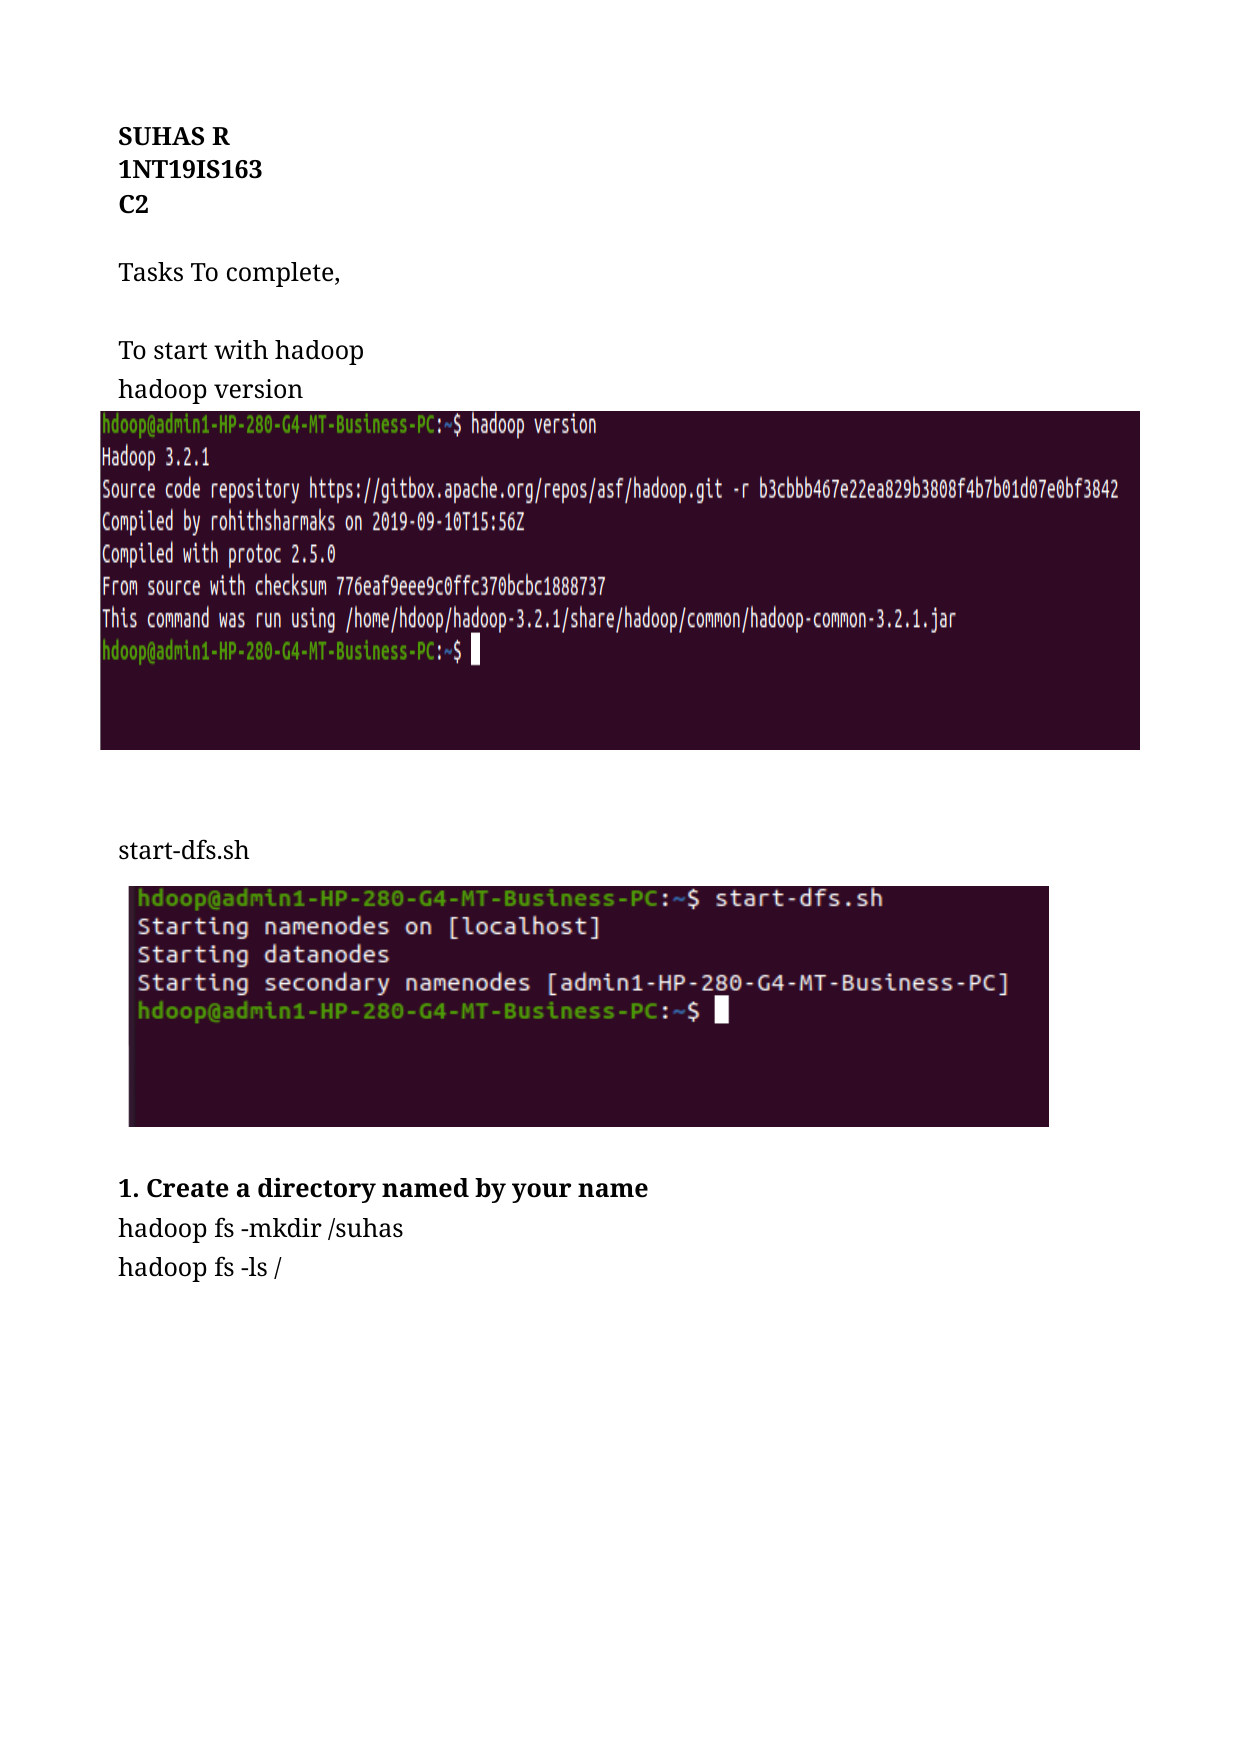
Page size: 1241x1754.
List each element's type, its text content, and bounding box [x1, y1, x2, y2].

text 1NT19IS163 [118, 152, 1122, 186]
text hadoop fs -ls / [118, 1249, 1122, 1283]
picture [100, 411, 1140, 750]
text 1. Create a directory named by your name [118, 1171, 1122, 1205]
text Tasks To complete, [118, 254, 1122, 288]
text SUHAS R [118, 118, 1122, 152]
picture [128, 886, 1049, 1127]
text To start with hadoop [118, 333, 1122, 367]
text start-dfs.sh [118, 833, 1122, 867]
text hadoop version [118, 372, 1122, 406]
text C2 [118, 186, 1122, 220]
text hadoop fs -mkdir /suhas [118, 1210, 1122, 1244]
